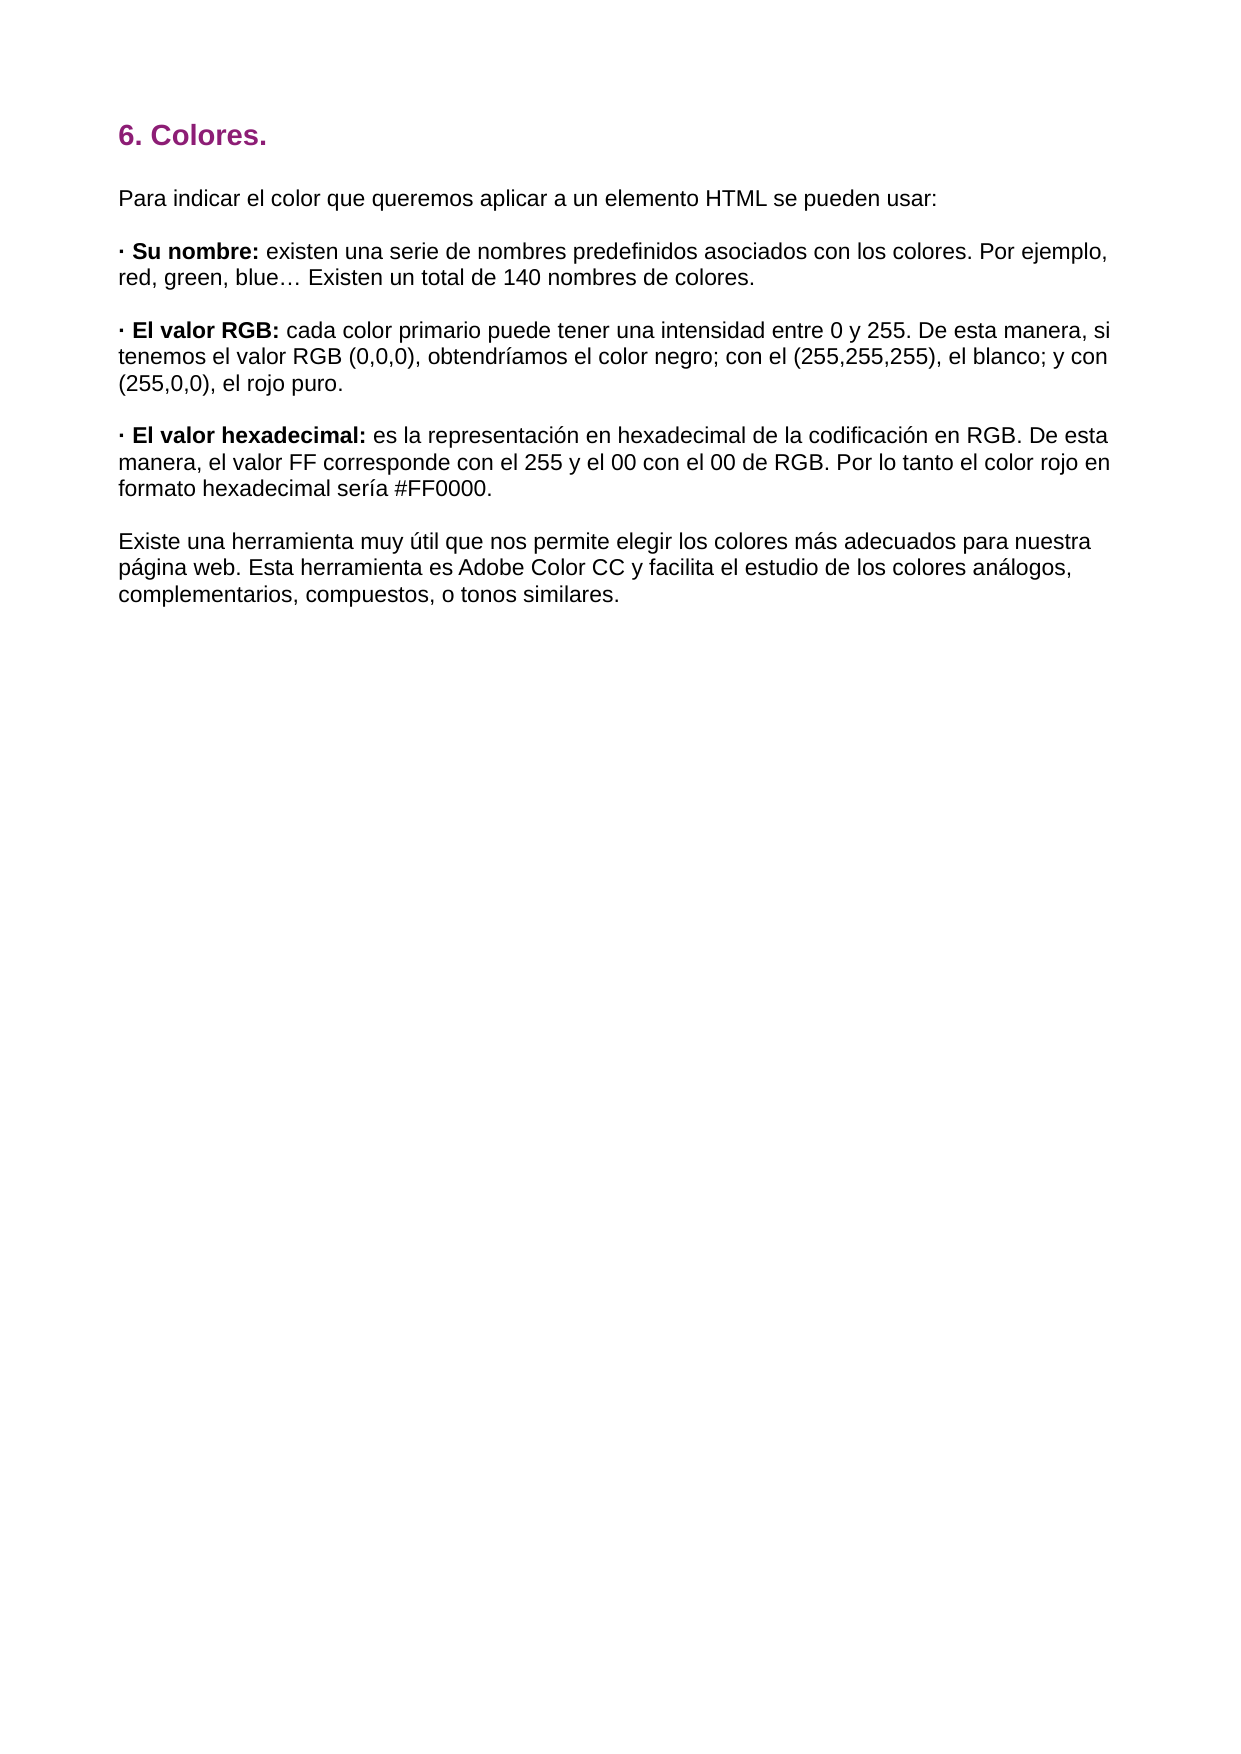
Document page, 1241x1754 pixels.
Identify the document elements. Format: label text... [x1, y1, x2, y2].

text Existe una herramienta muy útil que nos permite elegir los colores más adecuados para nuestra página web. Esta herramienta es Adobe Color CC y facilita el estudio de los colores análogos, complementarios, compuestos, o tonos similares. [118, 528, 1122, 607]
text · El valor hexadecimal: es la representación en hexadecimal de la codificación en RGB. De esta manera, el valor FF corresponde con el 255 y el 00 con el 00 de RGB. Por lo tanto el color rojo en formato hexadecimal sería #FF0000. [118, 422, 1122, 501]
text 6. Colores. [118, 118, 1122, 152]
text · Su nombre: existen una serie de nombres predefinidos asociados con los colores. Por ejemplo, red, green, blue… Existen un total de 140 nombres de colores. [118, 238, 1122, 291]
text Para indicar el color que queremos aplicar a un elemento HTML se pueden usar: [118, 185, 1122, 212]
text · El valor RGB: cada color primario puede tener una intensidad entre 0 y 255. De esta manera, si tenemos el valor RGB (0,0,0), obtendríamos el color negro; con el (255,255,255), el blanco; y con (255,0,0), el rojo puro. [118, 317, 1122, 396]
